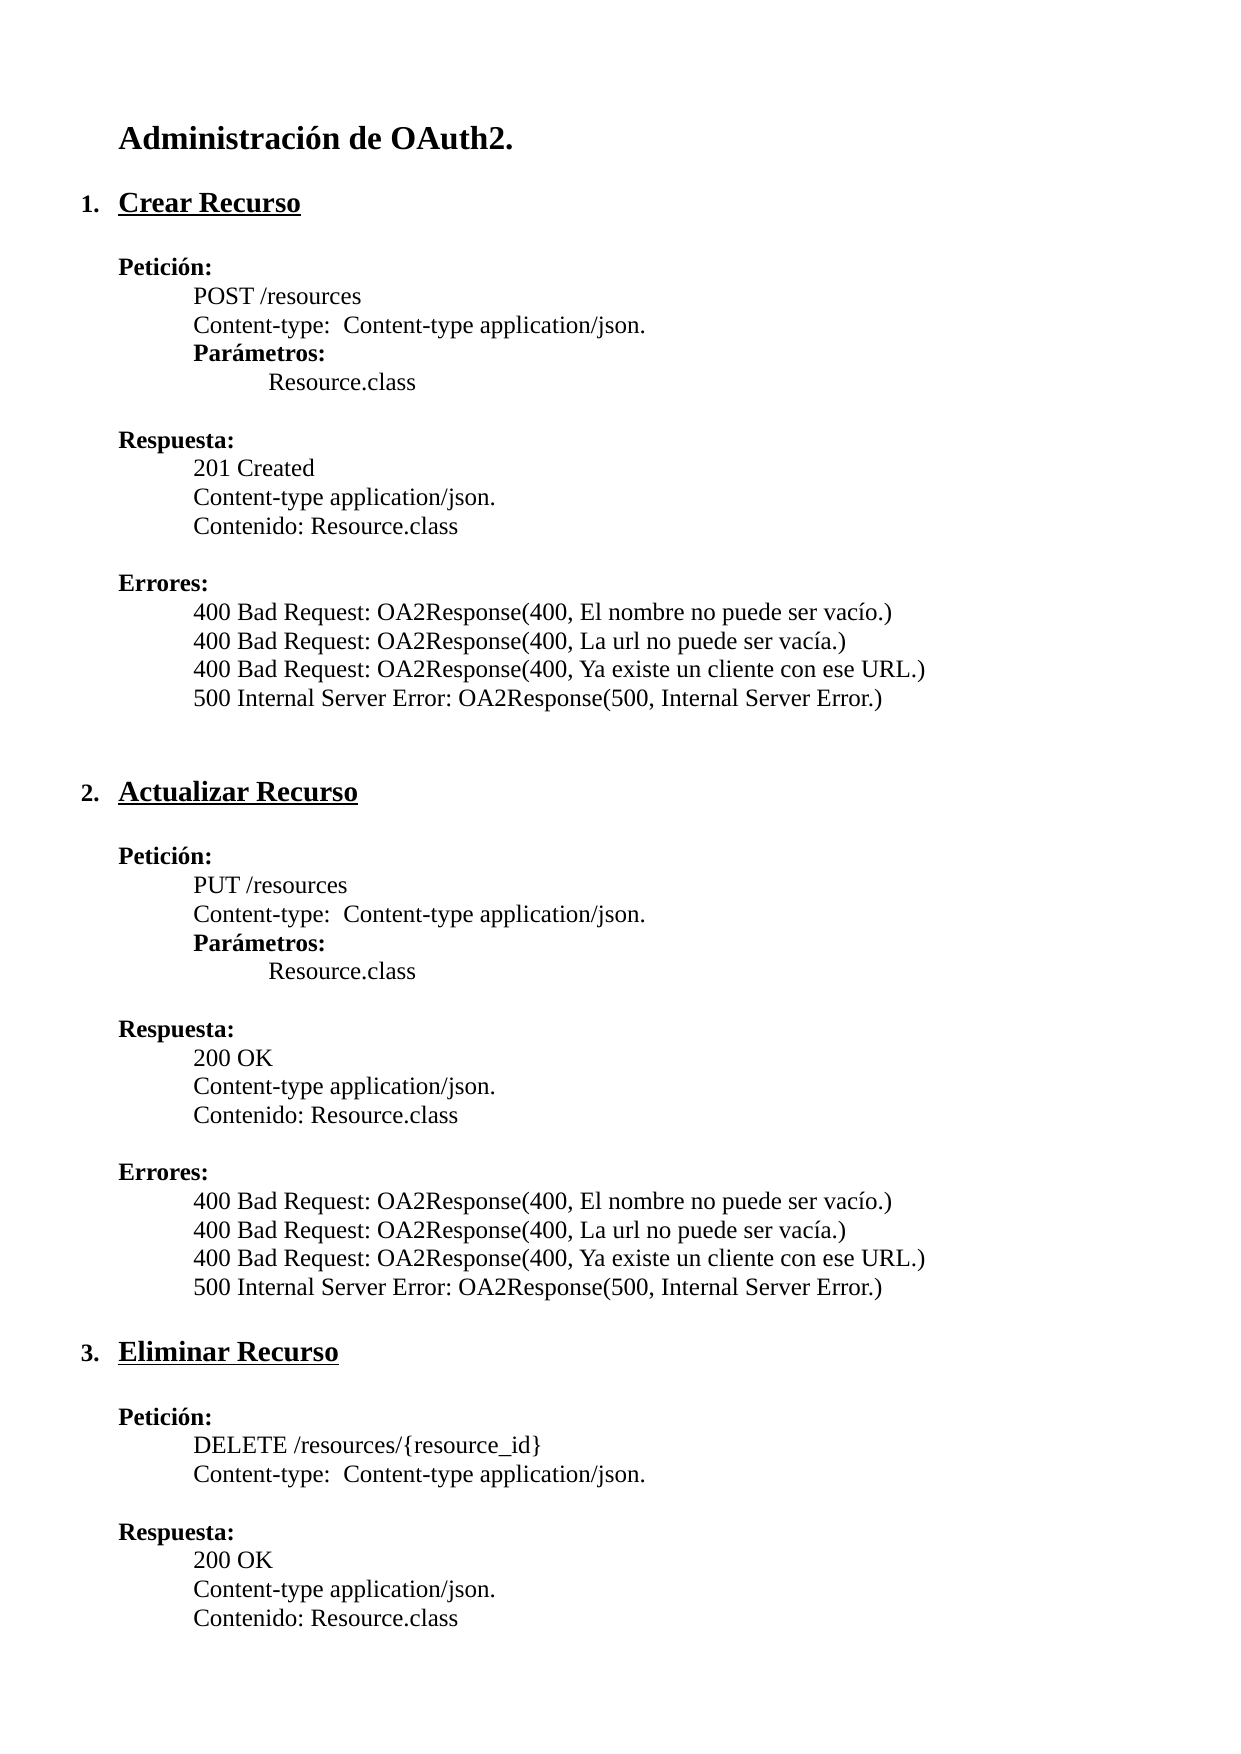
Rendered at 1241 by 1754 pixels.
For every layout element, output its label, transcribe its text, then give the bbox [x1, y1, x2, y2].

text 201 Created [118, 453, 1122, 482]
text Respuesta: [118, 1517, 1122, 1545]
text Parámetros: [118, 338, 1122, 367]
text 400 Bad Request: OA2Response(400, El nombre no puede ser vacío.) [118, 1186, 1122, 1215]
text Content-type application/json. [118, 1574, 1122, 1603]
text 400 Bad Request: OA2Response(400, La url no puede ser vacía.) [118, 1215, 1122, 1243]
text 400 Bad Request: OA2Response(400, Ya existe un cliente con ese URL.) [118, 1243, 1122, 1272]
text Errores: [118, 1157, 1122, 1186]
text Resource.class [118, 956, 1122, 985]
text Resource.class [118, 367, 1122, 396]
text 400 Bad Request: OA2Response(400, Ya existe un cliente con ese URL.) [118, 654, 1122, 683]
text POST /resources [118, 281, 1122, 310]
text Content-type: Content-type application/json. [118, 899, 1122, 928]
text DELETE /resources/{resource_id} [118, 1430, 1122, 1459]
text Contenido: Resource.class [118, 1100, 1122, 1129]
text Respuesta: [118, 425, 1122, 453]
text Respuesta: [118, 1014, 1122, 1043]
list Crear Recurso [81, 185, 1122, 219]
text 500 Internal Server Error: OA2Response(500, Internal Server Error.) [118, 683, 1122, 712]
text Content-type application/json. [118, 1071, 1122, 1100]
text Contenido: Resource.class [118, 1603, 1122, 1632]
text Contenido: Resource.class [118, 511, 1122, 540]
text 200 OK [118, 1043, 1122, 1071]
list Actualizar Recurso [81, 774, 1122, 808]
text Errores: [118, 568, 1122, 597]
text Content-type: Content-type application/json. [118, 1459, 1122, 1488]
text Content-type application/json. [118, 482, 1122, 511]
text 200 OK [118, 1545, 1122, 1574]
text PUT /resources [118, 870, 1122, 899]
text Petición: [118, 841, 1122, 870]
text Administración de OAuth2. [118, 118, 1122, 156]
text 400 Bad Request: OA2Response(400, La url no puede ser vacía.) [118, 626, 1122, 654]
list Eliminar Recurso [81, 1334, 1122, 1368]
text Petición: [118, 1402, 1122, 1430]
text Content-type: Content-type application/json. [118, 310, 1122, 338]
text 500 Internal Server Error: OA2Response(500, Internal Server Error.) [118, 1272, 1122, 1301]
text Petición: [118, 252, 1122, 281]
text 400 Bad Request: OA2Response(400, El nombre no puede ser vacío.) [118, 597, 1122, 626]
text Parámetros: [118, 928, 1122, 956]
